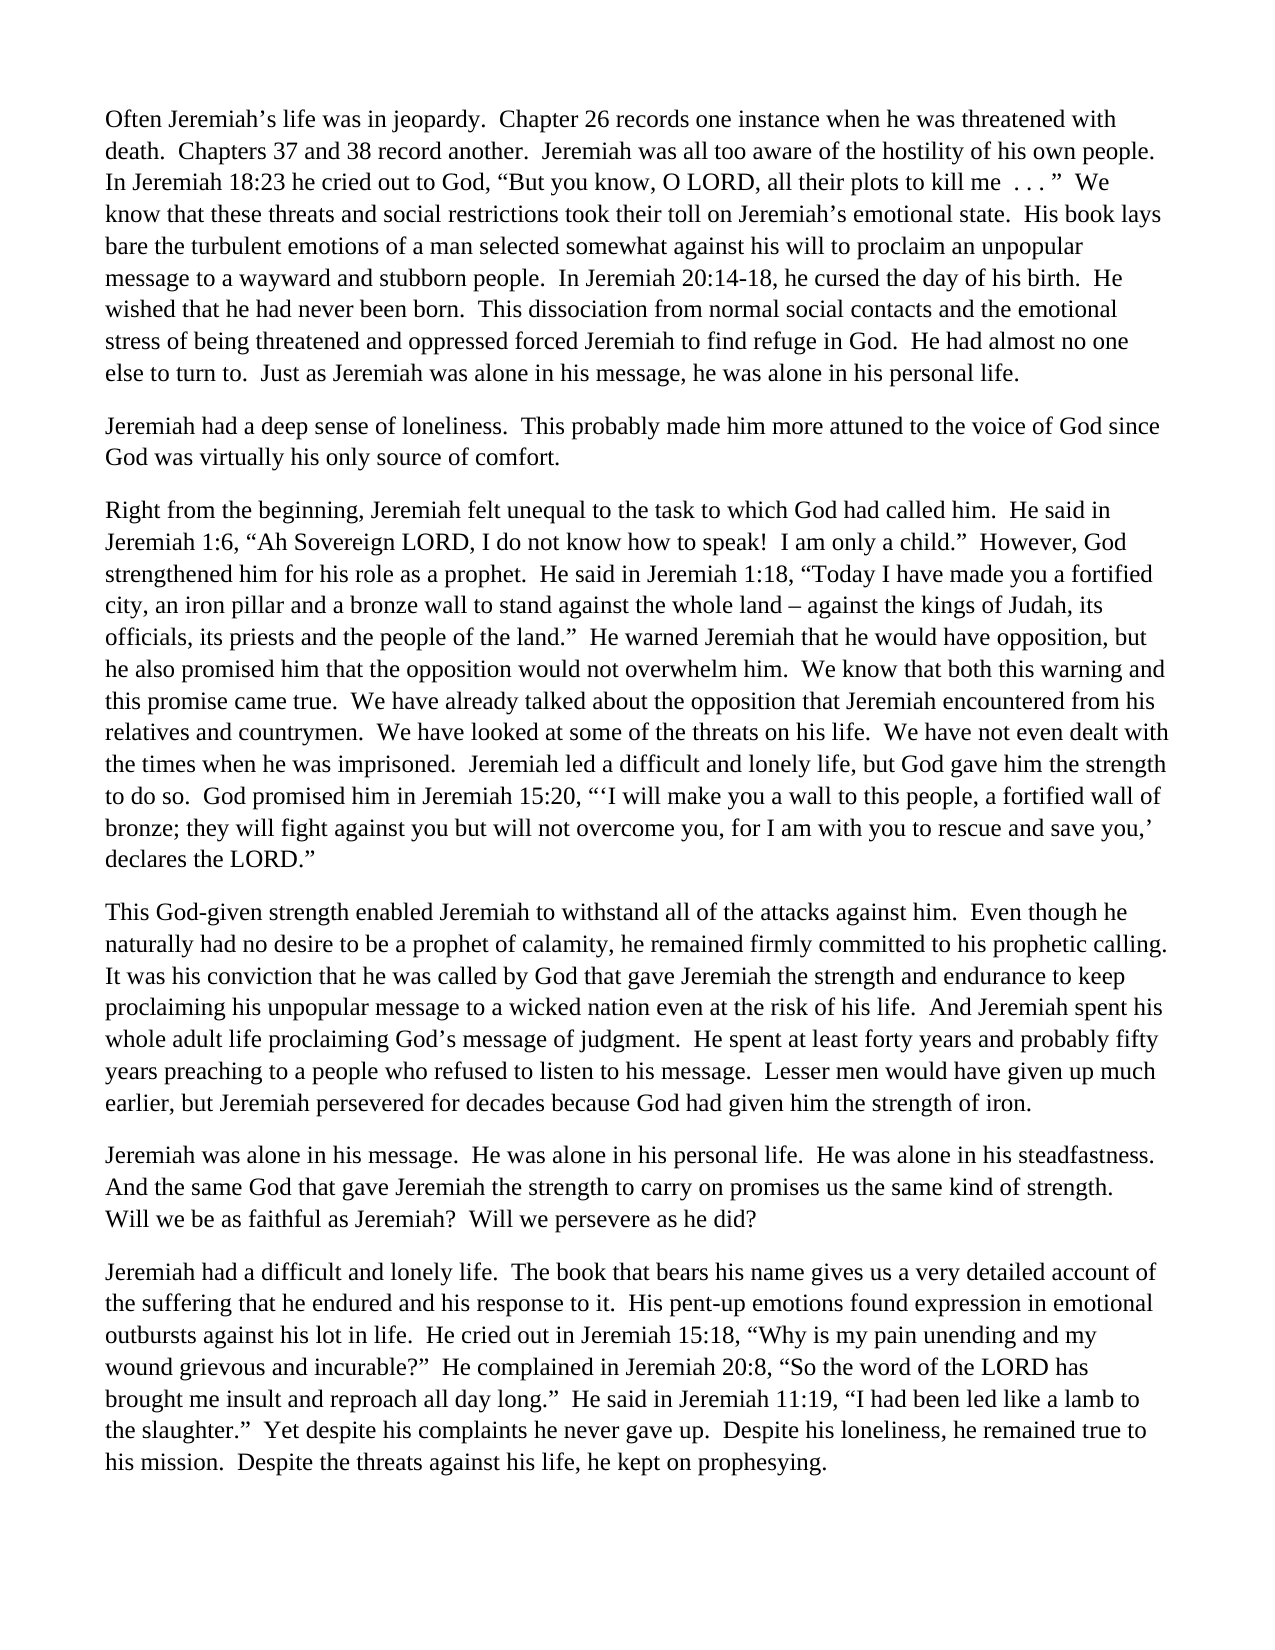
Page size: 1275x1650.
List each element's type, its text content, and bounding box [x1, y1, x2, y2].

text Right from the beginning, Jeremiah felt unequal to the task to which God had called him. He said in Jeremiah 1:6, “Ah Sovereign LORD, I do not know how to speak! I am only a child.” However, God strengthened him for his role as a prophet. He said in Jeremiah 1:18, “Today I have made you a fortified city, an iron pillar and a bronze wall to stand against the whole land – against the kings of Judah, its officials, its priests and the people of the land.” He warned Jeremiah that he would have opposition, but he also promised him that the opposition would not overwhelm him. We know that both this warning and this promise came true. We have already talked about the opposition that Jeremiah encountered from his relatives and countrymen. We have looked at some of the threats on his life. We have not even dealt with the times when he was imprisoned. Jeremiah led a difficult and lonely life, but God gave him the strength to do so. God promised him in Jeremiah 15:20, “‘I will make you a wall to this people, a fortified wall of bronze; they will fight against you but will not overcome you, for I am with you to rescue and save you,’ declares the LORD.” [105, 496, 1170, 873]
text Jeremiah had a difficult and lonely life. The book that bears his name gives us a very detailed account of the suffering that he endured and his response to it. His pent-up emotions found expression in emotional outbursts against his lot in life. He cried out in Jeremiah 15:18, “Why is my pain unending and my wound grievous and incurable?” He complained in Jeremiah 20:8, “So the word of the LORD has brought me insult and reproach all day long.” He said in Jeremiah 11:19, “I had been led like a lamb to the slaughter.” Yet despite his complaints he never gave up. Despite his loneliness, he remained true to his mission. Despite the threats against his life, he kept on prophesying. [105, 1258, 1170, 1476]
text Jeremiah was alone in his message. He was alone in his personal life. He was alone in his steadfastness. And the same God that gave Jeremiah the strength to carry on promises us the same kind of strength. Will we be as faithful as Jeremiah? Will we persevere as he did? [105, 1141, 1170, 1233]
text This God-given strength enabled Jeremiah to withstand all of the attacks against him. Even though he naturally had no desire to be a prophet of calamity, he remained firmly committed to his prophetic calling. It was his conviction that he was called by God that gave Jeremiah the strength and endurance to keep proclaiming his unpopular message to a wicked nation even at the risk of his life. And Jeremiah spent his whole adult life proclaiming God’s message of judgment. He spent at least forty years and probably fifty years preaching to a people who refused to listen to his message. Lesser men would have given up much earlier, but Jeremiah persevered for decades because God had given him the strength of iron. [105, 898, 1170, 1117]
text Jeremiah had a deep sense of loneliness. This probably made him more attuned to the voice of God since God was virtually his only source of comfort. [105, 412, 1170, 471]
text Often Jeremiah’s life was in jeopardy. Chapter 26 records one instance when he was threatened with death. Chapters 37 and 38 record another. Jeremiah was all too aware of the hostility of his own people. In Jeremiah 18:23 he cried out to God, “But you know, O LORD, all their plots to kill me . . . ” We know that these threats and social restrictions took their toll on Jeremiah’s emotional state. His book lays bare the turbulent emotions of a man selected somewhat against his will to proclaim an unpopular message to a wayward and stubborn people. In Jeremiah 20:14-18, he cursed the day of his birth. He wished that he had never been born. This dissociation from normal social contacts and the emotional stress of being threatened and oppressed forced Jeremiah to find refuge in God. He had almost no one else to turn to. Just as Jeremiah was alone in his message, he was alone in his personal life. [105, 105, 1170, 387]
